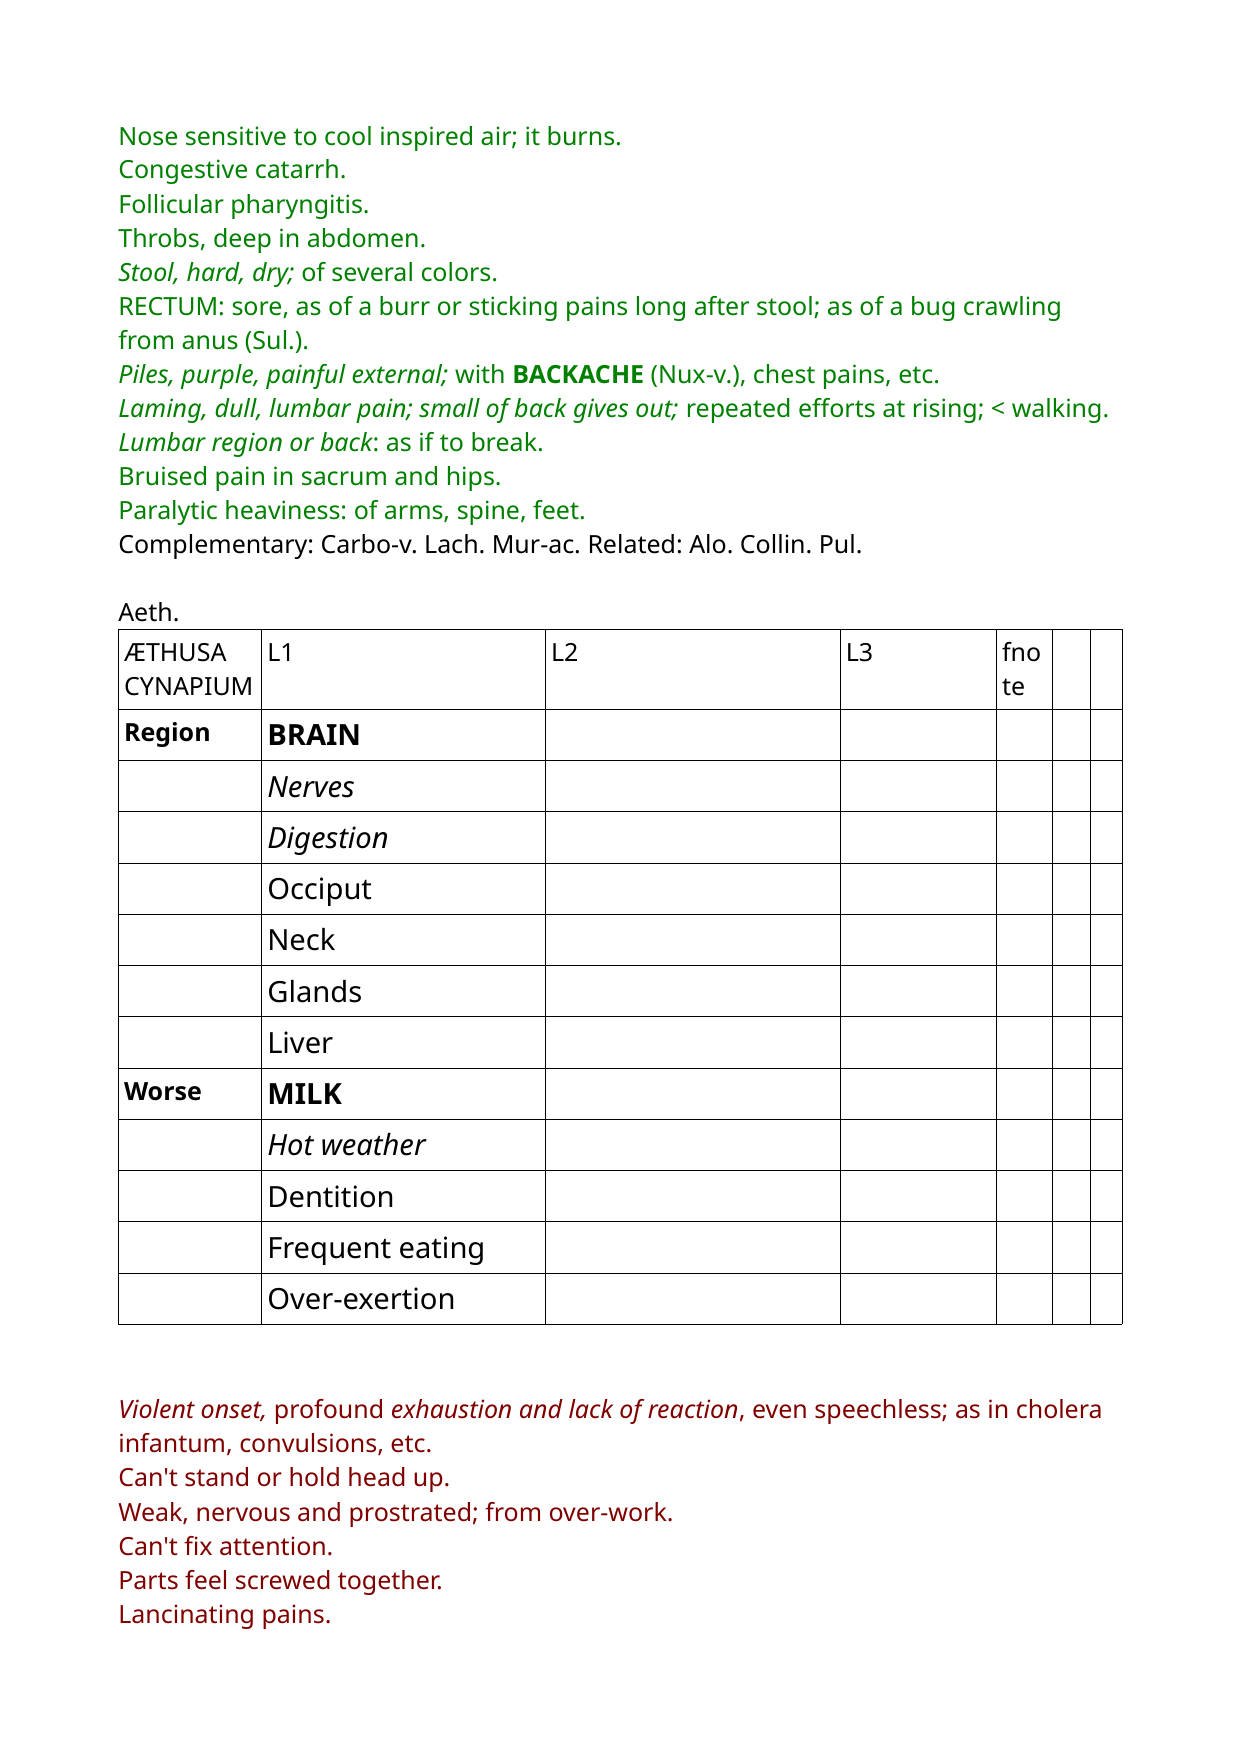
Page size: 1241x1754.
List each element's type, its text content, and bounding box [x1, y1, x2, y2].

table_cell Worse [119, 1069, 261, 1119]
text RECTUM: sore, as of a burr or sticking pains long after stool; as of a bug crawling from anus (Sul.). [118, 288, 1122, 357]
text Can't fix attention. [118, 1528, 1122, 1562]
table_cell [997, 1171, 1052, 1221]
table_cell [546, 1171, 840, 1221]
table_cell [841, 966, 996, 1016]
table_cell [546, 710, 840, 760]
table_cell [119, 864, 261, 914]
table_cell Hot weather [262, 1120, 545, 1170]
text Piles, purple, painful external; with BACKACHE (Nux-v.), chest pains, etc. [118, 357, 1122, 391]
text Parts feel screwed together. [118, 1562, 1122, 1596]
text Complementary: Carbo-v. Lach. Mur-ac. Related: Alo. Collin. Pul. [118, 527, 1122, 561]
text Bruised pain in sacrum and hips. [118, 459, 1122, 493]
table_cell Nerves [262, 761, 545, 811]
table_cell [119, 1017, 261, 1067]
table_cell [546, 864, 840, 914]
table_cell Neck [262, 915, 545, 965]
table_cell [1053, 864, 1090, 914]
table_cell [841, 864, 996, 914]
table_cell [1091, 915, 1122, 965]
table_cell [119, 1171, 261, 1221]
table_cell Dentition [262, 1171, 545, 1221]
table_cell [1091, 1222, 1122, 1272]
text Weak, nervous and prostrated; from over-work. [118, 1494, 1122, 1528]
table_cell [841, 915, 996, 965]
text Nose sensitive to cool inspired air; it burns. [118, 118, 1122, 152]
table_cell [997, 812, 1052, 862]
table_cell [1091, 761, 1122, 811]
table_cell [841, 761, 996, 811]
table_cell [1091, 1017, 1122, 1067]
table_cell [1091, 1069, 1122, 1119]
table_cell [997, 915, 1052, 965]
table_cell [1053, 1069, 1090, 1119]
table_cell Liver [262, 1017, 545, 1067]
table_cell BRAIN [262, 710, 545, 760]
table_cell [119, 966, 261, 1016]
text Lumbar region or back: as if to break. [118, 425, 1122, 459]
text Stool, hard, dry; of several colors. [118, 254, 1122, 288]
table_cell [997, 710, 1052, 760]
table_cell [1053, 1222, 1090, 1272]
table_cell [1091, 710, 1122, 760]
table_cell [119, 1120, 261, 1170]
table_cell [546, 761, 840, 811]
table_cell [841, 812, 996, 862]
table_header [1091, 630, 1122, 709]
table_cell [1091, 864, 1122, 914]
table_cell [997, 1274, 1052, 1324]
table_cell [1053, 761, 1090, 811]
table_cell [1091, 966, 1122, 1016]
table_cell [1053, 710, 1090, 760]
table_cell [546, 1222, 840, 1272]
table_cell [119, 915, 261, 965]
table_header [1053, 630, 1090, 709]
table_cell [546, 1069, 840, 1119]
table_cell [1091, 812, 1122, 862]
table_cell [119, 761, 261, 811]
table_cell [119, 1274, 261, 1324]
table_cell [841, 710, 996, 760]
table_header ÆTHUSA CYNAPIUM [119, 630, 261, 709]
table_header L1 [262, 630, 545, 709]
text Paralytic heaviness: of arms, spine, feet. [118, 493, 1122, 527]
table_cell MILK [262, 1069, 545, 1119]
table_cell Glands [262, 966, 545, 1016]
table_cell [1091, 1171, 1122, 1221]
table_cell [546, 966, 840, 1016]
table_cell [119, 1222, 261, 1272]
table_cell [1053, 1171, 1090, 1221]
text Violent onset, profound exhaustion and lack of reaction, even speechless; as in cholera infantum, convulsions, etc. [118, 1392, 1122, 1460]
text Can't stand or hold head up. [118, 1460, 1122, 1494]
table_header L2 [546, 630, 840, 709]
table_cell [841, 1069, 996, 1119]
table_cell [841, 1017, 996, 1067]
table_cell [119, 812, 261, 862]
table_cell [997, 1222, 1052, 1272]
table_cell [997, 966, 1052, 1016]
table_header fnote [997, 630, 1052, 709]
text Laming, dull, lumbar pain; small of back gives out; repeated efforts at rising; < walking. [118, 391, 1122, 425]
table_cell [546, 1120, 840, 1170]
table_cell [841, 1171, 996, 1221]
table_cell [1053, 1120, 1090, 1170]
table_cell [1053, 966, 1090, 1016]
table_cell Over-exertion [262, 1274, 545, 1324]
table_cell Region [119, 710, 261, 760]
text Throbs, deep in abdomen. [118, 220, 1122, 254]
text Congestive catarrh. [118, 152, 1122, 186]
table_cell [1091, 1274, 1122, 1324]
text Lancinating pains. [118, 1596, 1122, 1630]
table_cell [997, 761, 1052, 811]
table_cell [997, 864, 1052, 914]
table_header L3 [841, 630, 996, 709]
table_cell [546, 1017, 840, 1067]
table_cell [1053, 812, 1090, 862]
table_cell [1053, 1274, 1090, 1324]
table_cell Digestion [262, 812, 545, 862]
text Follicular pharyngitis. [118, 186, 1122, 220]
table_cell [997, 1120, 1052, 1170]
table_cell [841, 1274, 996, 1324]
table_cell [997, 1069, 1052, 1119]
text Aeth. [118, 595, 1122, 629]
table_cell [841, 1120, 996, 1170]
table_cell [546, 812, 840, 862]
table_cell Occiput [262, 864, 545, 914]
table_cell Frequent eating [262, 1222, 545, 1272]
table_cell [997, 1017, 1052, 1067]
table_cell [1053, 1017, 1090, 1067]
table_cell [1053, 915, 1090, 965]
table_cell [841, 1222, 996, 1272]
table_cell [1091, 1120, 1122, 1170]
table_cell [546, 915, 840, 965]
table_cell [546, 1274, 840, 1324]
